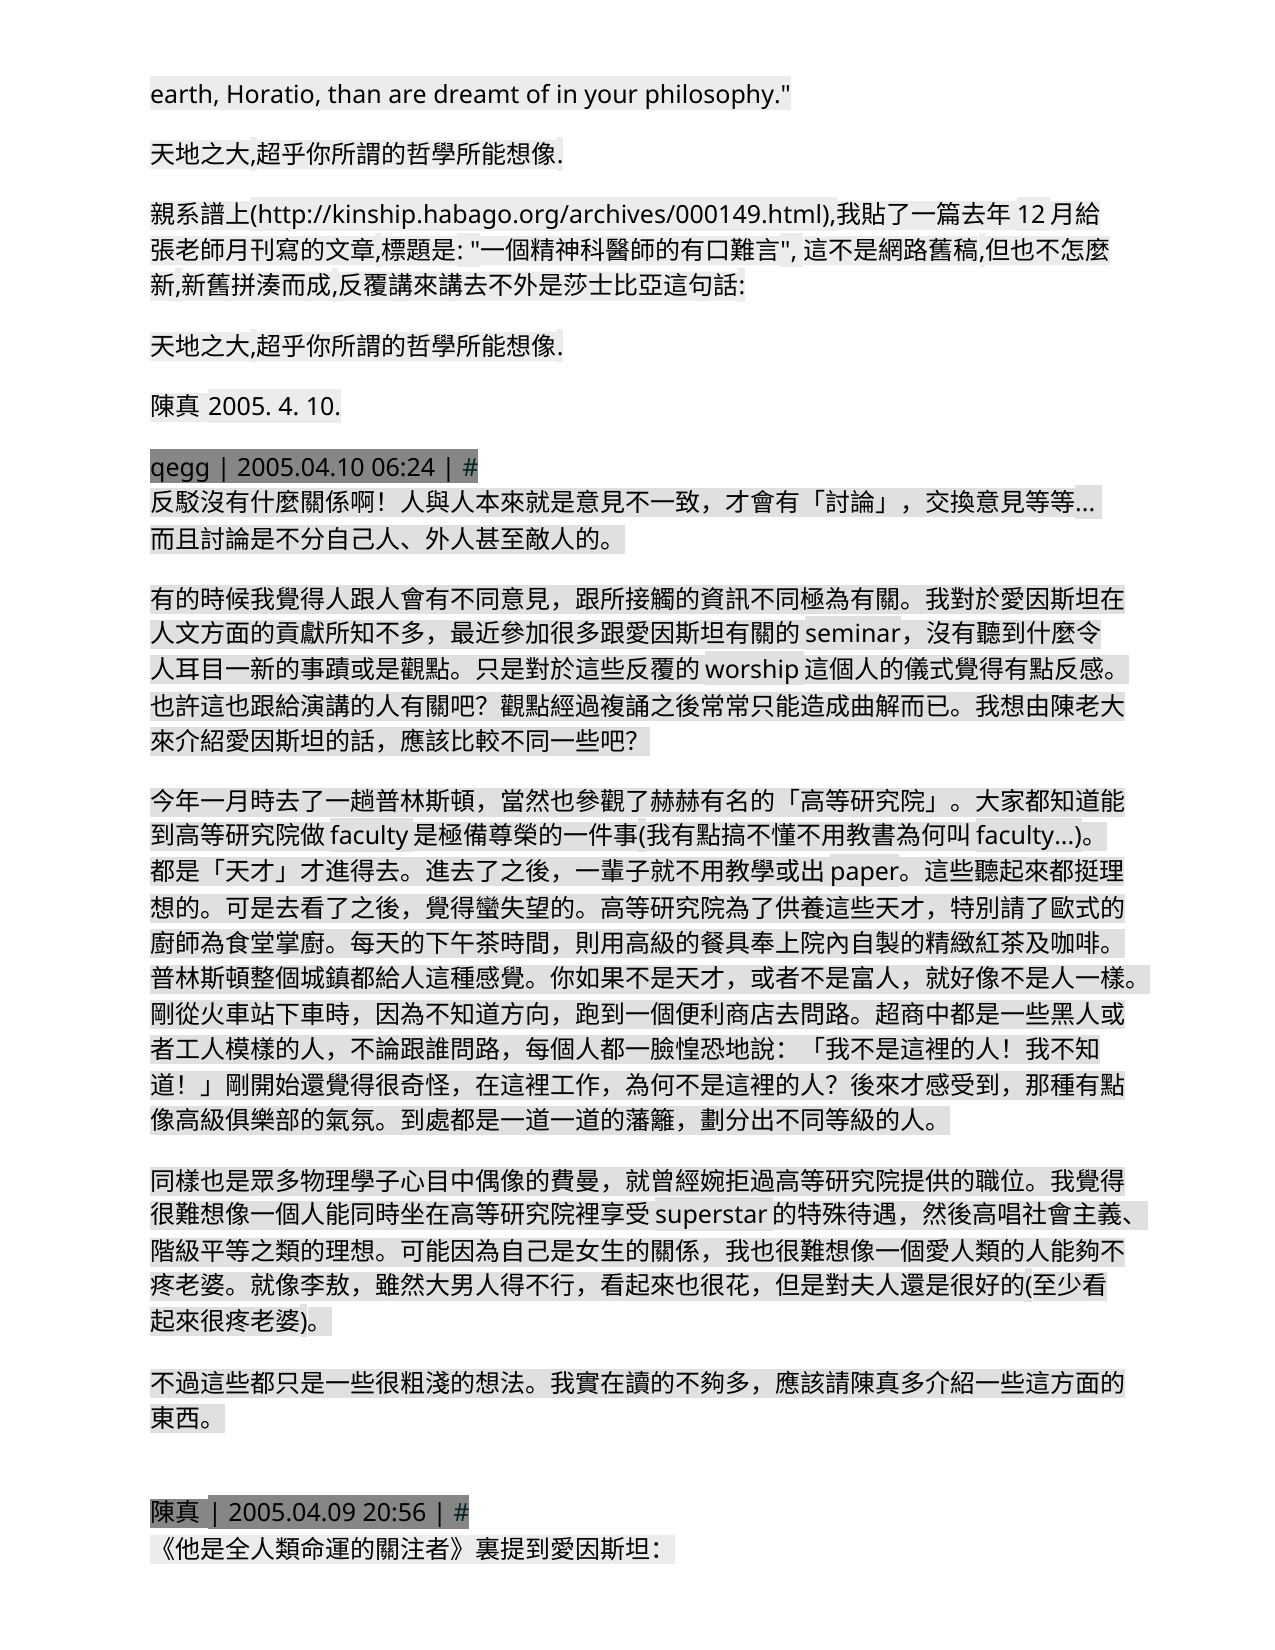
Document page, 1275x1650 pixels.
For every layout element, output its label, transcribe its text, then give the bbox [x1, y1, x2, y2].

text 有的時候我覺得人跟人會有不同意見，跟所接觸的資訊不同極為有關。我對於愛因斯坦在人文方面的貢獻所知不多，最近參加很多跟愛因斯坦有關的seminar，沒有聽到什麼令人耳目一新的事蹟或是觀點。只是對於這些反覆的worship這個人的儀式覺得有點反感。也許這也跟給演講的人有關吧？觀點經過複誦之後常常只能造成曲解而已。我想由陳老大來介紹愛因斯坦的話，應該比較不同一些吧？ [150, 579, 1125, 756]
text 陳真 2005. 4. 10. [150, 387, 1125, 423]
text 反駁沒有什麼關係啊！人與人本來就是意見不一致，才會有「討論」，交換意見等等... 而且討論是不分自己人、外人甚至敵人的。 [150, 483, 1125, 554]
text earth, Horatio, than are dreamt of in your philosophy." [150, 75, 1125, 110]
text 不過這些都只是一些很粗淺的想法。我實在讀的不夠多，應該請陳真多介紹一些這方面的東西。 [150, 1362, 1125, 1469]
text 同樣也是眾多物理學子心目中偶像的費曼，就曾經婉拒過高等研究院提供的職位。我覺得很難想像一個人能同時坐在高等研究院裡享受superstar的特殊待遇，然後高唱社會主義、階級平等之類的理想。可能因為自己是女生的關係，我也很難想像一個愛人類的人能夠不疼老婆。就像李敖，雖然大男人得不行，看起來也很花，但是對夫人還是很好的(至少看起來很疼老婆)。 [150, 1160, 1125, 1337]
text 親系譜上(http://kinship.habago.org/archives/000149.html),我貼了一篇去年12月給張老師月刊寫的文章,標題是: "一個精神科醫師的有口難言", 這不是網路舊稿,但也不怎麼新,新舊拼湊而成,反覆講來講去不外是莎士比亞這句話: [150, 196, 1125, 302]
text 今年一月時去了一趟普林斯頓，當然也參觀了赫赫有名的「高等研究院」。大家都知道能到高等研究院做faculty是極備尊榮的一件事(我有點搞不懂不用教書為何叫faculty...)。都是「天才」才進得去。進去了之後，一輩子就不用教學或出paper。這些聽起來都挺理想的。可是去看了之後，覺得蠻失望的。高等研究院為了供養這些天才，特別請了歐式的廚師為食堂掌廚。每天的下午茶時間，則用高級的餐具奉上院內自製的精緻紅茶及咖啡。普林斯頓整個城鎮都給人這種感覺。你如果不是天才，或者不是富人，就好像不是人一樣。剛從火車站下車時，因為不知道方向，跑到一個便利商店去問路。超商中都是一些黑人或者工人模樣的人，不論跟誰問路，每個人都一臉惶恐地說：「我不是這裡的人！我不知道！」剛開始還覺得很奇怪，在這裡工作，為何不是這裡的人？後來才感受到，那種有點像高級俱樂部的氣氛。到處都是一道一道的藩籬，劃分出不同等級的人。 [150, 781, 1125, 1135]
text 《他是全人類命運的關注者》裏提到愛因斯坦： [150, 1529, 1125, 1564]
text 天地之大,超乎你所謂的哲學所能想像. [150, 327, 1125, 362]
text 天地之大,超乎你所謂的哲學所能想像. [150, 135, 1125, 171]
text 陳真 | 2005.04.09 20:56 | # [150, 1494, 1125, 1529]
text qegg | 2005.04.10 06:24 | # [150, 448, 1125, 483]
